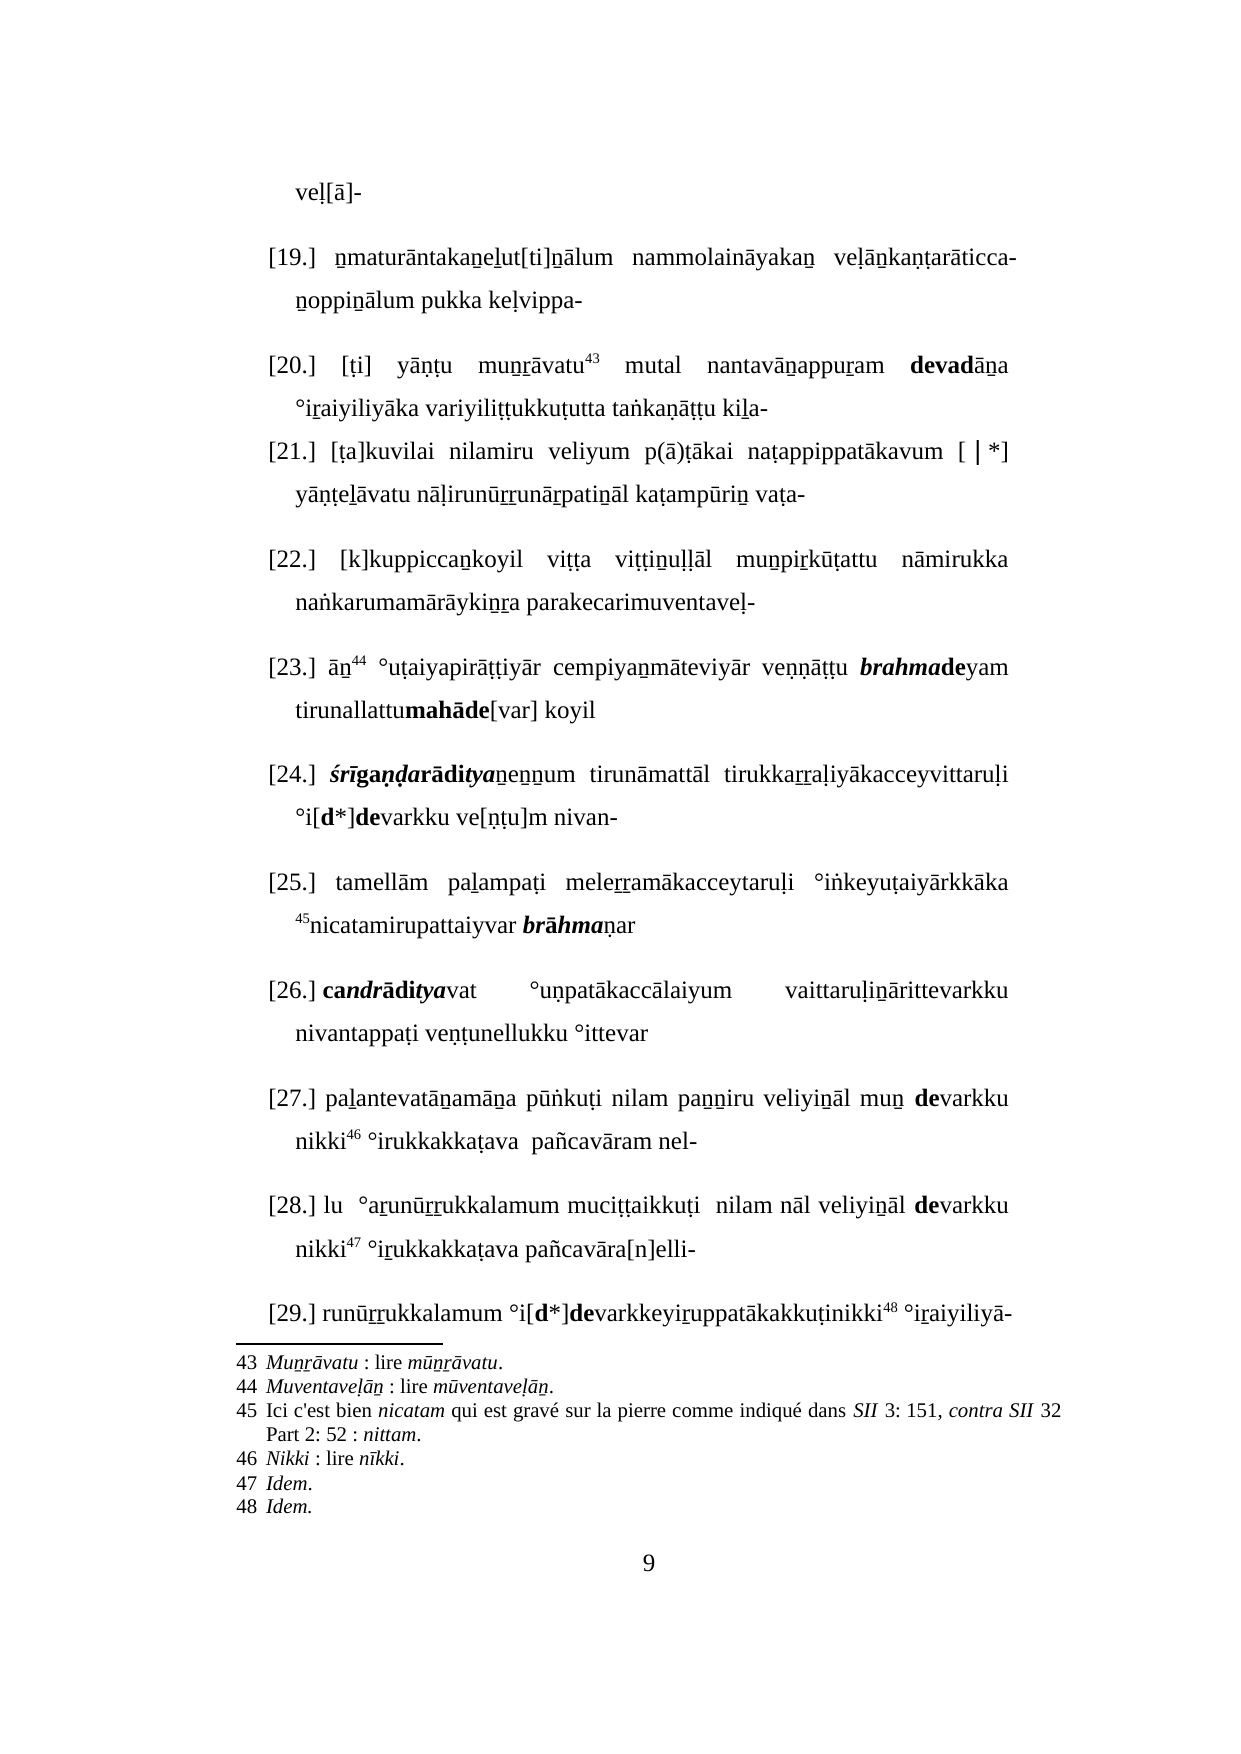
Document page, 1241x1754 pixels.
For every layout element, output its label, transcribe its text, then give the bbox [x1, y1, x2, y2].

text [21.] [ṭa]kuvilai nilamiru veliyum p(ā)ṭākai naṭappippatākavum [❘*] yāṇṭeḻāvatu nāḷirunūṟṟunāṟpatiṉāl kaṭampūriṉ vaṭa- [268, 436, 1009, 508]
text veḷ[ā]- [268, 177, 1017, 206]
text [27.] paḻantevatāṉamāṉa pūṅkuṭi nilam paṉṉiru veliyiṉāl muṉ devarkku nikki °irukkakkaṭava pañcavāram nel- [268, 1083, 1009, 1155]
text [22.] [k]kuppiccaṉkoyil viṭṭa viṭṭiṉuḷḷāl muṉpiṟkūṭattu nāmirukka naṅkarumamārāykiṉṟa parakecarimuventaveḷ- [268, 544, 1009, 616]
text Nikki : lire nīkki. [236, 1446, 1061, 1470]
text [29.] runūṟṟukkalamum °i[d*]devarkkeyiṟuppatākakkuṭinikki °iṟaiyiliyā-ka yāṇṭāṟāvatu mutal variyiliṭṭukkuṭuttaruḷi- [268, 1298, 1014, 1327]
text [26.] candrādityavat °uṇpatākaccālaiyum vaittaruḷiṉārittevarkku nivantappaṭi veṇṭunellukku °ittevar [268, 975, 1009, 1047]
text Idem. [236, 1470, 1061, 1494]
text [19.] ṉmaturāntakaṉeḻut[ti]ṉālum nammolaināyakaṉ veḷāṉkaṇṭarāticca-ṉoppiṉālum pukka keḷvippa- [268, 242, 1017, 314]
text [24.] śrīgaṇḍarādityaṉeṉṉum tirunāmattāl tirukkaṟṟaḷiyākacceyvittaruḷi °i[d*]devarkku ve[ṇṭu]m nivan- [268, 759, 1009, 831]
text Muṉṟāvatu : lire mūṉṟāvatu. [236, 1350, 1061, 1374]
text Idem. [236, 1494, 1061, 1518]
text [20.] [ṭi] yāṇṭu muṉṟāvatu mutal nantavāṉappuṟam devadāṉa °iṟaiyiliyāka variyiliṭṭukkuṭutta taṅkaṇāṭṭu kiḻa- [268, 350, 1009, 422]
text [28.] lu °aṟunūṟṟukkalamum muciṭṭaikkuṭi nilam nāl veliyiṉāl devarkku nikki °iṟukkakkaṭava pañcavāra[n]elli- [268, 1191, 1009, 1262]
text Muventaveḷāṉ : lire mūventaveḷāṉ. [236, 1374, 1061, 1398]
text [23.] āṉ °uṭaiyapirāṭṭiyār cempiyaṉmāteviyār veṇṇāṭṭu brahmadeyam tirunallattumahāde[var] koyil [268, 652, 1009, 723]
text [25.] tamellām paḻampaṭi meleṟṟamākacceytaruḷi °iṅkeyuṭaiyārkkāka nicatamirupattaiyvar brāhmaṇar [268, 867, 1009, 939]
text Ici c'est bien nicatam qui est gravé sur la pierre comme indiqué dans SII 3: 151, contra SII 32 Part 2: 52 : nittam. [236, 1398, 1061, 1446]
